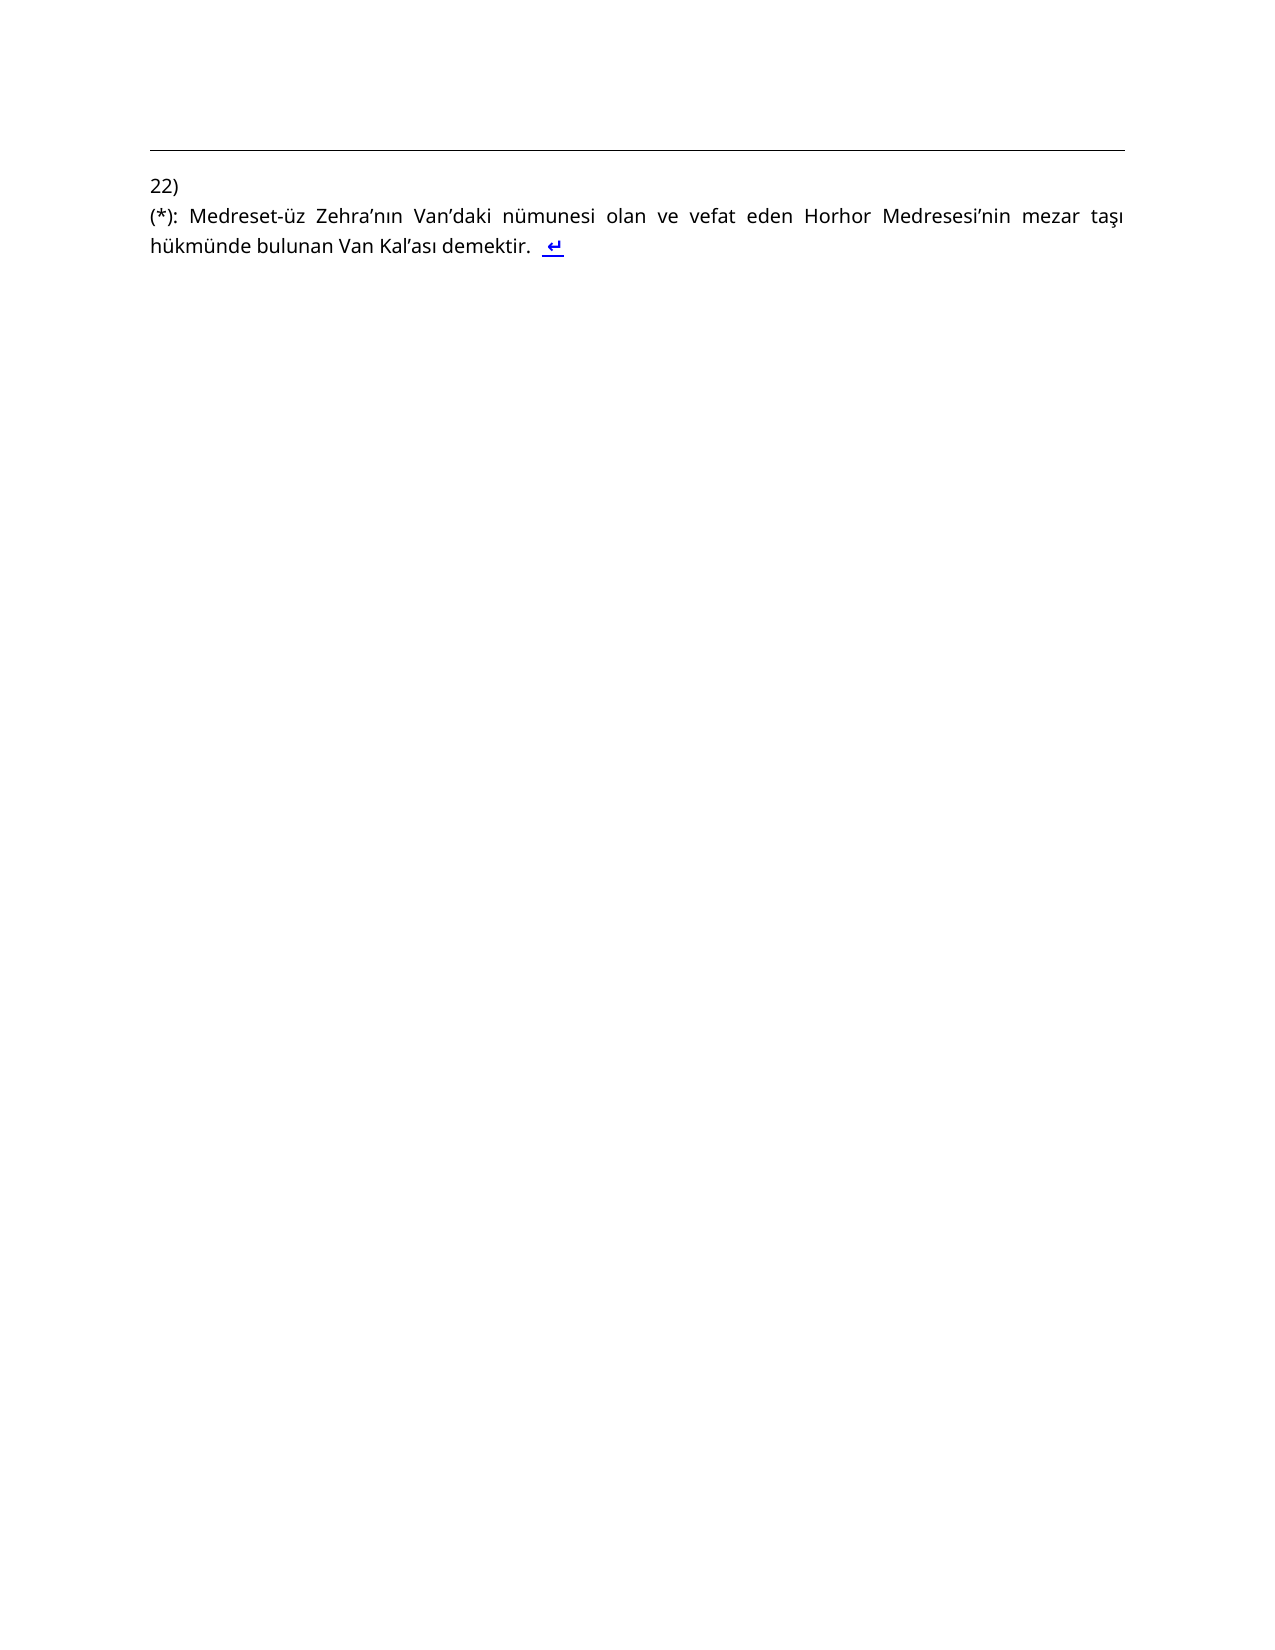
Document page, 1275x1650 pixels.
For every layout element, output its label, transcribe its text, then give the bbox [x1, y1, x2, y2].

text 22) [150, 151, 1125, 199]
text (*): Medreset-üz Zehra’nın Van’daki nümunesi olan ve vefat eden Horhor Medresesi’nin mezar taşı hükmünde bulunan Van Kal’ası demektir. ↵ [150, 199, 1125, 259]
